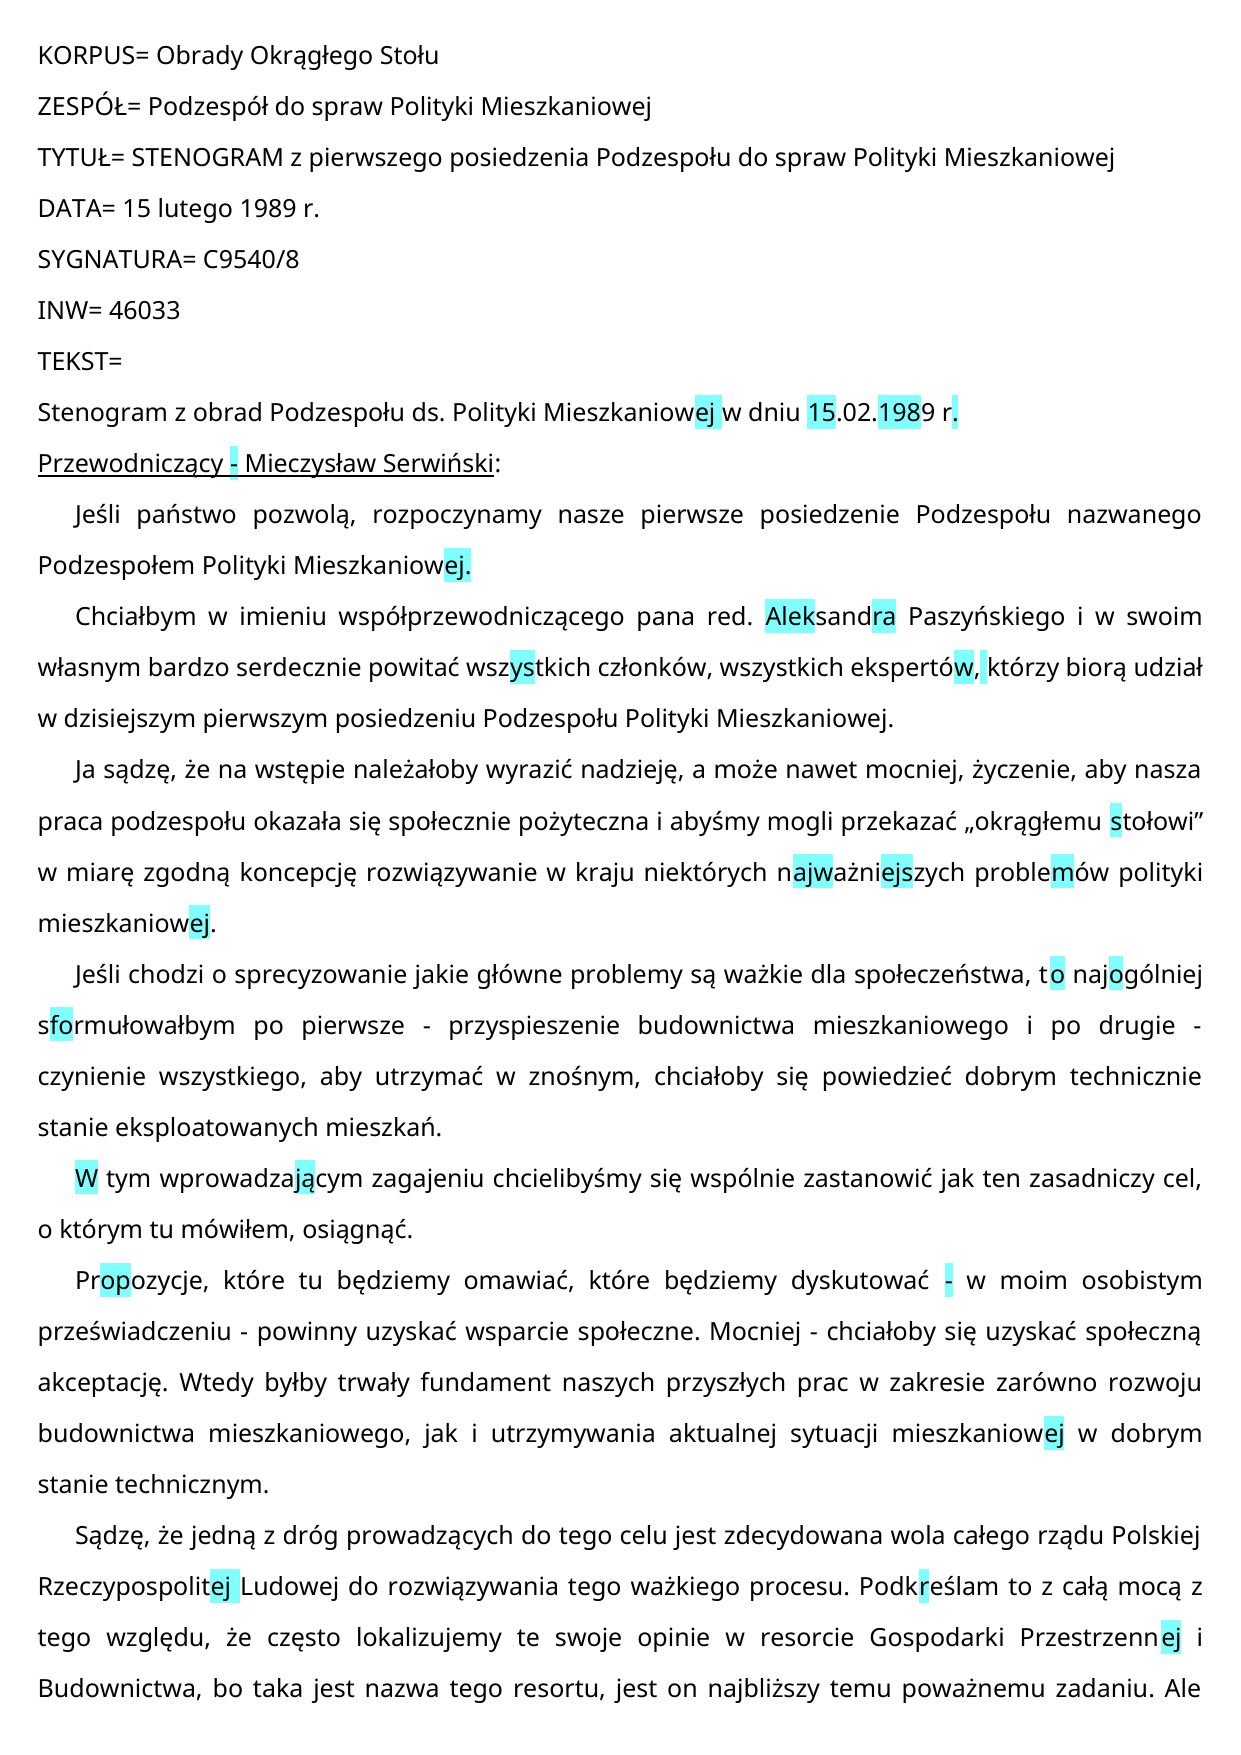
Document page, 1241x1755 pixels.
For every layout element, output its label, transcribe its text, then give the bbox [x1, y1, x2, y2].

text SYGNATURA= C9540/8 [37, 242, 1203, 276]
text Jeśli państwo pozwolą, rozpoczynamy nasze pierwsze posiedzenie Podzespołu nazwanego Podzespołem Polityki Mieszkaniowej. [37, 497, 1203, 582]
text INW= 46033 [37, 293, 1203, 327]
text W tym wprowadzającym zagajeniu chcielibyśmy się wspólnie zastanowić jak ten zasadniczy cel, o którym tu mówiłem, osiągnąć. [37, 1160, 1203, 1246]
text Ja sądzę, że na wstępie należałoby wyrazić nadzieję, a może nawet mocniej, życzenie, aby nasza praca podzespołu okazała się społecznie pożyteczna i abyśmy mogli przekazać „okrągłemu stołowi” w miarę zgodną koncepcję rozwiązywanie w kraju niektórych najważniejszych problemów polityki mieszkaniowej. [37, 752, 1203, 939]
text Propozycje, które tu będziemy omawiać, które będziemy dyskutować - w moim osobistym przeświadczeniu - powinny uzyskać wsparcie społeczne. Mocniej - chciałoby się uzyskać społeczną akceptację. Wtedy byłby trwały fundament naszych przyszłych prac w zakresie zarówno rozwoju budownictwa mieszkaniowego, jak i utrzymywania aktualnej sytuacji mieszkaniowej w dobrym stanie technicznym. [37, 1262, 1203, 1501]
text KORPUS= Obrady Okrągłego Stołu [37, 37, 1203, 72]
text Przewodniczący - Mieczysław Serwiński: [37, 446, 1203, 480]
text DATA= 15 lutego 1989 r. [37, 191, 1203, 225]
text Jeśli chodzi o sprecyzowanie jakie główne problemy są ważkie dla społeczeństwa, to najogólniej sformułowałbym po pierwsze - przyspieszenie budownictwa mieszkaniowego i po drugie - czynienie wszystkiego, aby utrzymać w znośnym, chciałoby się powiedzieć dobrym technicznie stanie eksploatowanych mieszkań. [37, 956, 1203, 1143]
text Sądzę, że jedną z dróg prowadzących do tego celu jest zdecydowana wola całego rządu Polskiej Rzeczypospolitej Ludowej do rozwiązywania tego ważkiego procesu. Podkreślam to z całą mocą z tego względu, że często lokalizujemy te swoje opinie w resorcie Gospodarki Przestrzennej i Budownictwa, bo taka jest nazwa tego resortu, jest on najbliższy temu poważnemu zadaniu. Ale [37, 1518, 1203, 1705]
text TEKST= [37, 344, 1203, 378]
text ZESPÓŁ= Podzespół do spraw Polityki Mieszkaniowej [37, 88, 1203, 123]
text Stenogram z obrad Podzespołu ds. Polityki Mieszkaniowej w dniu 15.02.1989 r. [37, 395, 1203, 429]
text TYTUŁ= STENOGRAM z pierwszego posiedzenia Podzespołu do spraw Polityki Mieszkaniowej [37, 139, 1203, 174]
text Chciałbym w imieniu współprzewodniczącego pana red. Aleksandra Paszyńskiego i w swoim własnym bardzo serdecznie powitać wszystkich członków, wszystkich ekspertów, którzy biorą udział w dzisiejszym pierwszym posiedzeniu Podzespołu Polityki Mieszkaniowej. [37, 599, 1203, 735]
